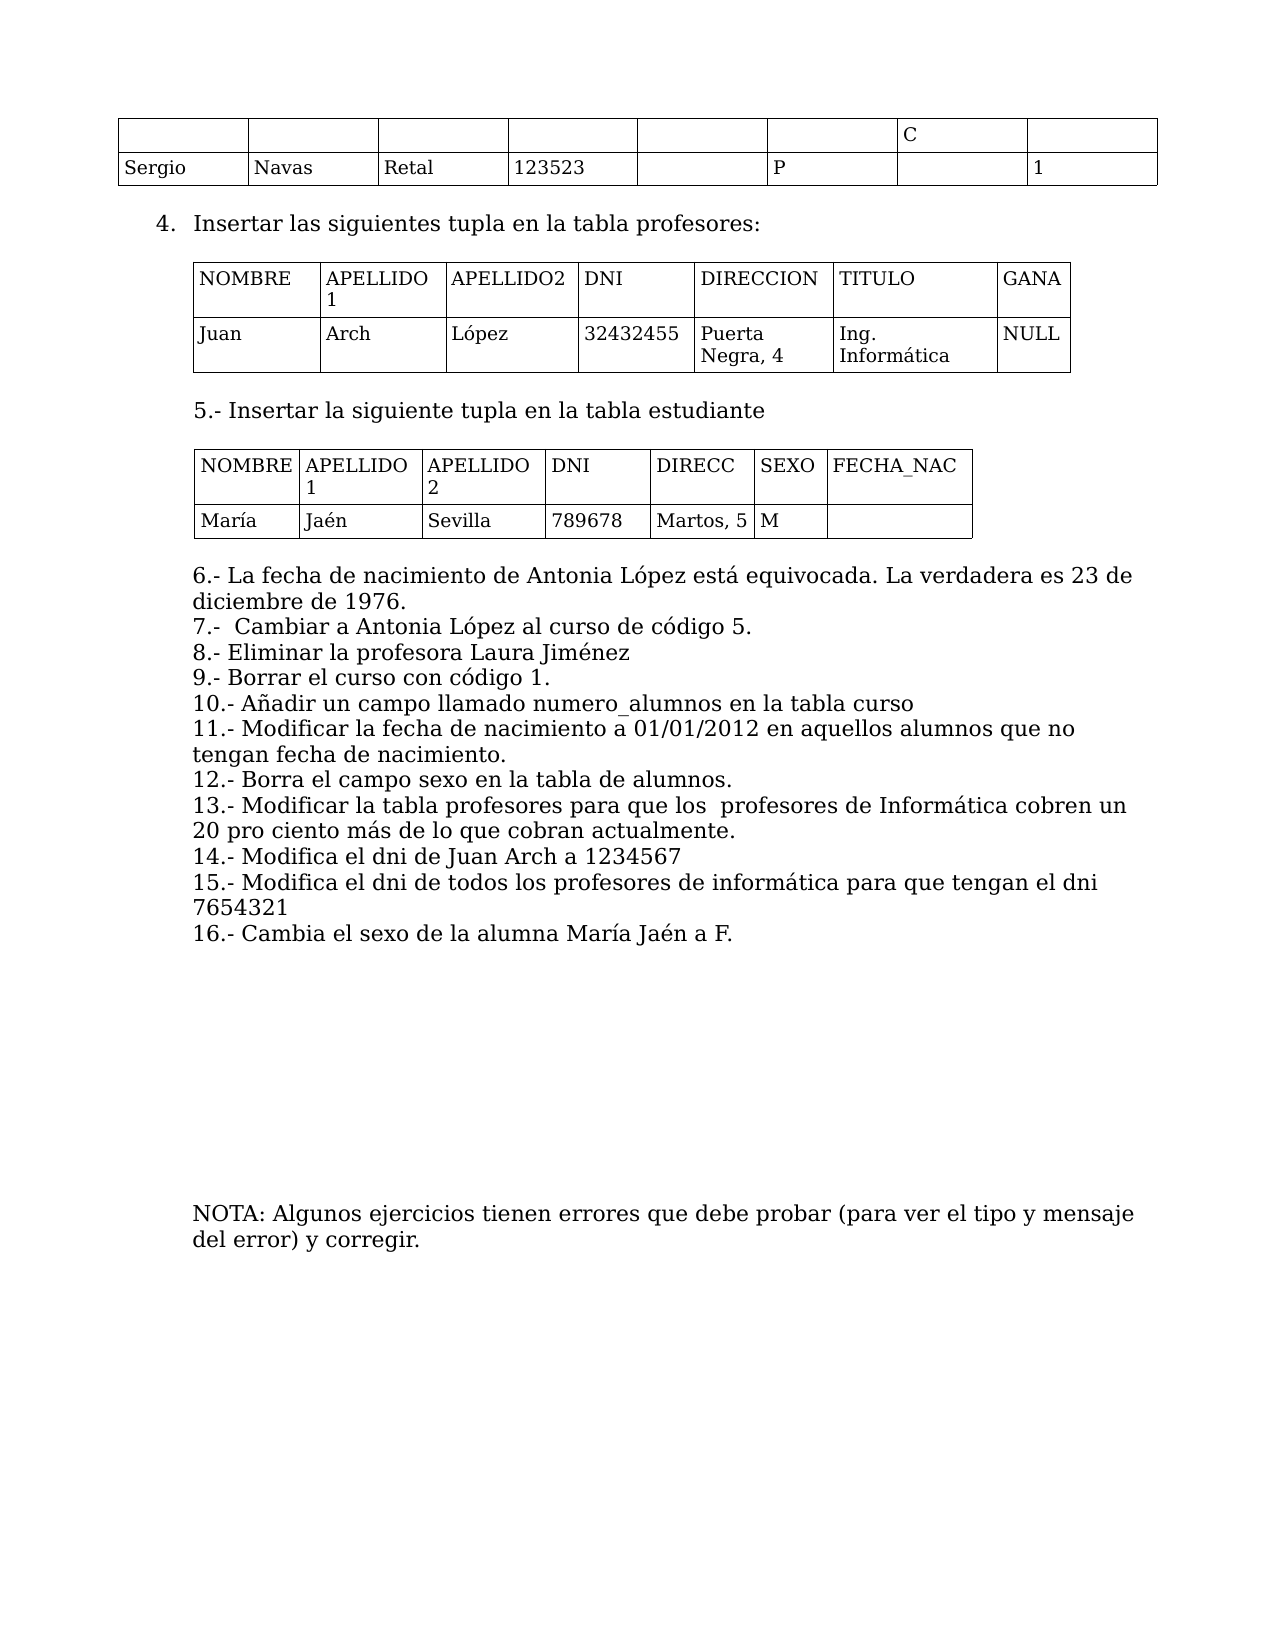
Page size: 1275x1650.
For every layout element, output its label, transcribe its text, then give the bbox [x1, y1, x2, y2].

text NOTA: Algunos ejercicios tienen errores que debe probar (para ver el tipo y mensaje del error) y corregir. [192, 1201, 1157, 1252]
text 16.- Cambia el sexo de la alumna María Jaén a F. [192, 921, 1157, 946]
table_header [249, 119, 378, 152]
table_header GANA [998, 263, 1070, 317]
text 10.- Añadir un campo llamado numero_alumnos en la tabla curso [192, 691, 1157, 716]
table_header APELLIDO1 [300, 450, 422, 504]
table_header [379, 119, 508, 152]
text 7.- Cambiar a Antonia López al curso de código 5. [192, 614, 1157, 640]
table_cell María [195, 505, 299, 538]
table_cell 1 [1028, 153, 1157, 185]
table_cell Juan [194, 318, 320, 372]
table_header SEXO [755, 450, 827, 504]
table_cell Arch [321, 318, 446, 372]
table_cell Martos, 5 [651, 505, 754, 538]
table_cell Retal [379, 153, 508, 185]
text 15.- Modifica el dni de todos los profesores de informática para que tengan el dni 7654321 [192, 869, 1157, 921]
table_header NOMBRE [195, 450, 299, 504]
table_cell [898, 153, 1027, 185]
table_cell [828, 505, 972, 538]
table_header FECHA_NAC [828, 450, 972, 504]
table_header NOMBRE [194, 263, 320, 317]
table_cell 789678 [546, 505, 650, 538]
text 14.- Modifica el dni de Juan Arch a 1234567 [192, 844, 1157, 869]
text 9.- Borrar el curso con código 1. [192, 665, 1157, 691]
list Insertar las siguientes tupla en la tabla profesores: [156, 211, 1157, 236]
text 8.- Eliminar la profesora Laura Jiménez [192, 640, 1157, 665]
table_cell López [447, 318, 578, 372]
table_cell Sevilla [423, 505, 545, 538]
table_header DIRECCION [695, 263, 833, 317]
text 13.- Modificar la tabla profesores para que los profesores de Informática cobren un 20 pro ciento más de lo que cobran actualmente. [192, 793, 1157, 844]
table_cell [638, 153, 767, 185]
table_header APELLIDO2 [423, 450, 545, 504]
table_header C [898, 119, 1027, 152]
table_header TITULO [834, 263, 997, 317]
table_header DIRECC [651, 450, 754, 504]
table_header [638, 119, 767, 152]
table_header APELLIDO2 [447, 263, 578, 317]
table_cell Sergio [119, 153, 248, 185]
text 11.- Modificar la fecha de nacimiento a 01/01/2012 en aquellos alumnos que no tengan fecha de nacimiento. [192, 716, 1157, 767]
table_cell Puerta Negra, 4 [695, 318, 833, 372]
table_cell 123523 [509, 153, 637, 185]
table_cell NULL [998, 318, 1070, 372]
table_cell Ing. Informática [834, 318, 997, 372]
table_cell 32432455 [579, 318, 694, 372]
table_header DNI [546, 450, 650, 504]
list 5.- Insertar la siguiente tupla en la tabla estudiante [156, 398, 1157, 423]
text 12.- Borra el campo sexo en la tabla de alumnos. [192, 767, 1157, 793]
table_cell Jaén [300, 505, 422, 538]
table_cell P [768, 153, 897, 185]
table_cell M [755, 505, 827, 538]
table_header APELLIDO1 [321, 263, 446, 317]
table_header [509, 119, 637, 152]
table_header [119, 119, 248, 152]
table_header [1028, 119, 1157, 152]
text 6.- La fecha de nacimiento de Antonia López está equivocada. La verdadera es 23 de diciembre de 1976. [192, 563, 1157, 614]
table_cell Navas [249, 153, 378, 185]
table_header DNI [579, 263, 694, 317]
table_header [768, 119, 897, 152]
